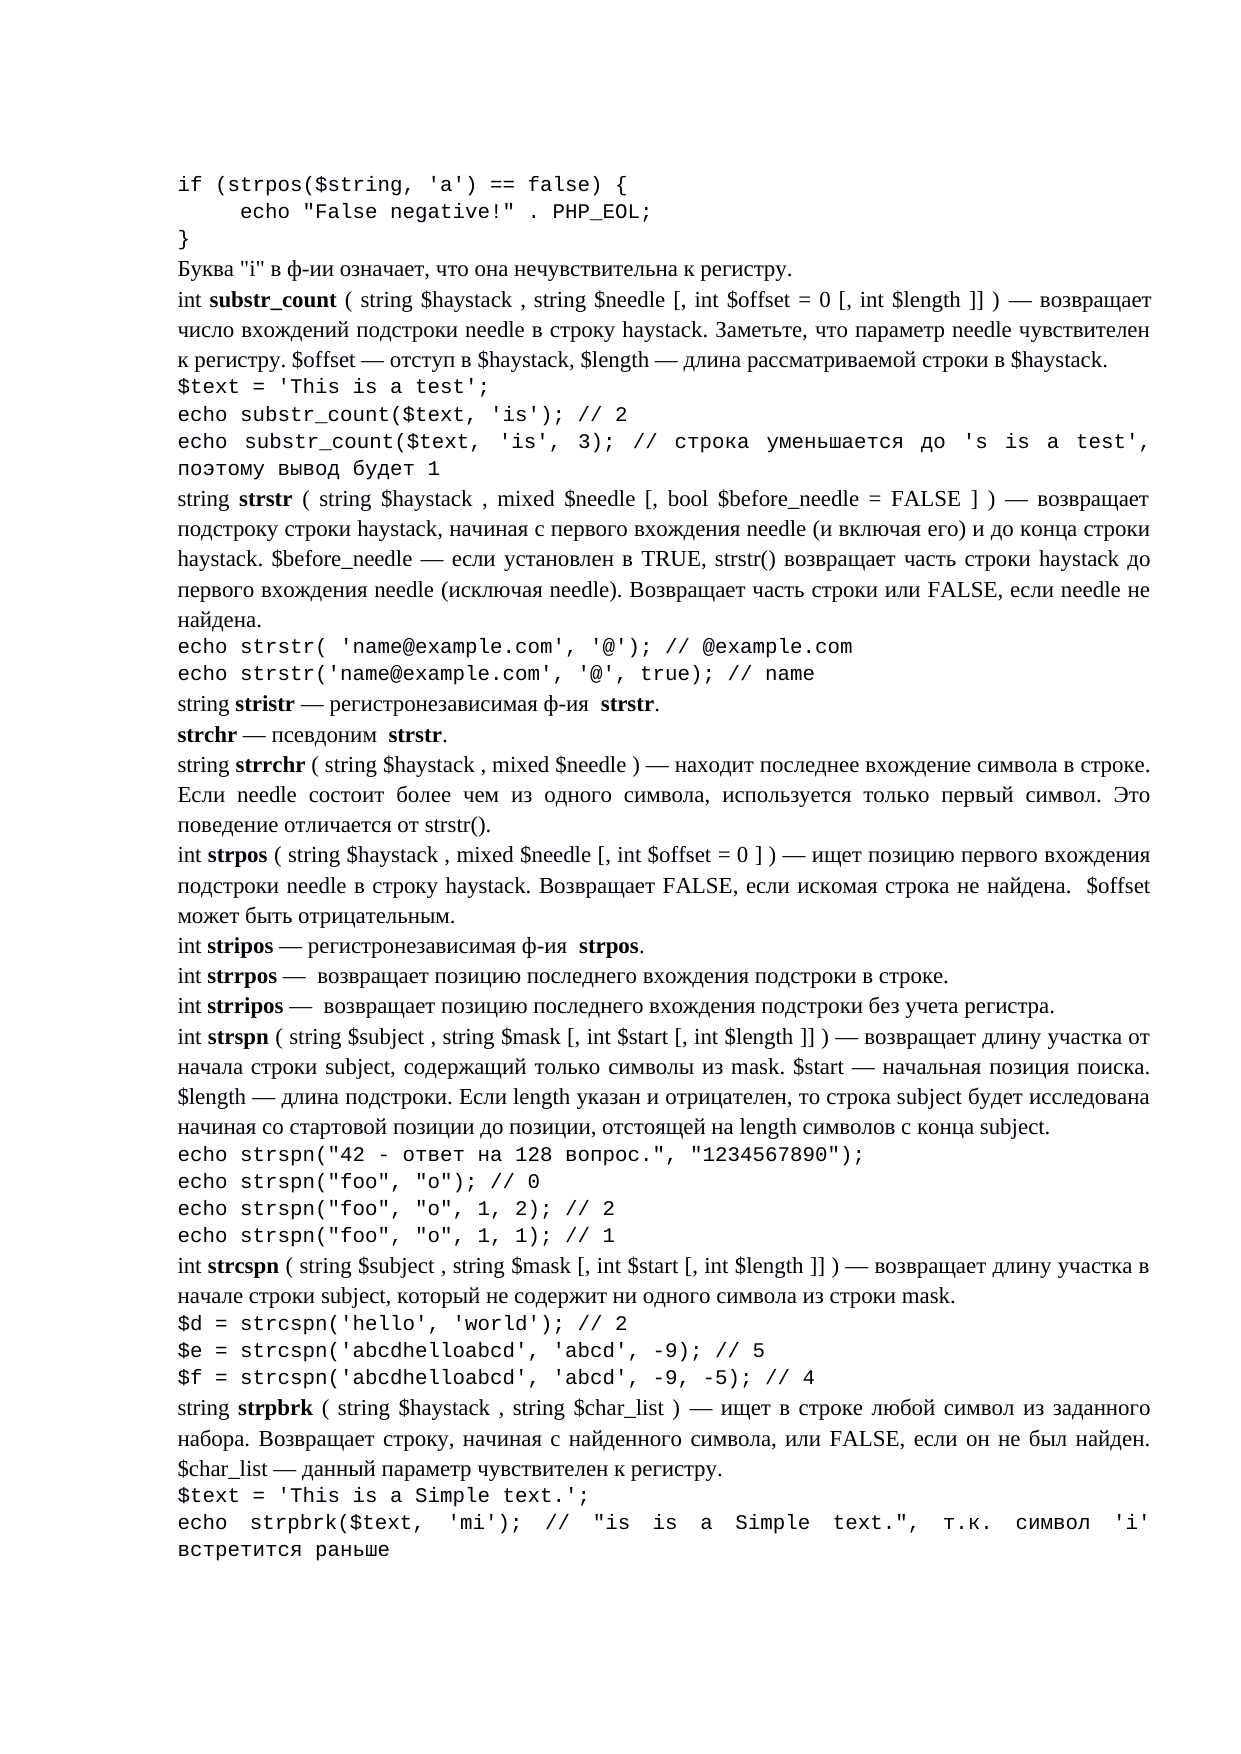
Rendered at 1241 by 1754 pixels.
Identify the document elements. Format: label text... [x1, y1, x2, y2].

text string strpbrk ( string $haystack , string $char_list ) — ищет в строке любой символ из заданного набора. Возвращает строку, начиная с найденного символа, или FALSE, если он не был найден. $char_list — данный параметр чувствителен к регистру. [177, 1394, 1152, 1481]
text echo substr_count($text, 'is'); // 2 [177, 403, 1152, 427]
text echo strpbrk($text, 'mi'); // "is is a Simple text.", т.к. символ 'i' встретится раньше [177, 1512, 1152, 1563]
text echo substr_count($text, 'is', 3); // строка уменьшается до 's is a test', поэтому вывод будет 1 [177, 431, 1152, 482]
text $d = strcspn('hello', 'world'); // 2 [177, 1313, 1152, 1336]
text echo strspn("42 - ответ на 128 вопрос.", "1234567890"); [177, 1144, 1152, 1167]
text echo strspn("foo", "o"); // 0 [177, 1171, 1152, 1194]
text int stripos — регистронезависимая ф-ия strpos. [177, 932, 1152, 958]
text string strstr ( string $haystack , mixed $needle [, bool $before_needle = FALSE ] ) — возвращает подстроку строки haystack, начиная с первого вхождения needle (и включая его) и до конца строки haystack. $before_needle — если установлен в TRUE, strstr() возвращает часть строки haystack до первого вхождения needle (исключая needle). Возвращает часть строки или FALSE, если needle не найдена. [177, 485, 1152, 632]
text echo strspn("foo", "o", 1, 1); // 1 [177, 1225, 1152, 1249]
text } [177, 228, 1152, 252]
text strchr — псевдоним strstr. [177, 721, 1152, 747]
text echo "False negative!" . PHP_EOL; [177, 201, 1152, 225]
text int strspn ( string $subject , string $mask [, int $start [, int $length ]] ) — возвращает длину участка от начала строки subject, содержащий только символы из mask. $start — начальная позиция поиска. $length — длина подстроки. Если length указан и отрицателен, то строка subject будет исследована начиная со стартовой позиции до позиции, отстоящей на length символов с конца subject. [177, 1023, 1152, 1140]
text int strripos — возвращает позицию последнего вхождения подстроки без учета регистра. [177, 993, 1152, 1019]
text $text = 'This is a test'; [177, 376, 1152, 400]
text Буква "i" в ф-ии означает, что она нечувствительна к регистру. [177, 256, 1152, 282]
text $e = strcspn('abcdhelloabcd', 'abcd', -9); // 5 [177, 1340, 1152, 1364]
text $f = strcspn('abcdhelloabcd', 'abcd', -9, -5); // 4 [177, 1367, 1152, 1391]
text echo strstr( 'name@example.com', '@'); // @example.com [177, 636, 1152, 660]
text echo strstr('name@example.com', '@', true); // name [177, 663, 1152, 687]
text int substr_count ( string $haystack , string $needle [, int $offset = 0 [, int $length ]] ) — возвращает число вхождений подстроки needle в строку haystack. Заметьте, что параметр needle чувствителен к регистру. $offset — отступ в $haystack, $length — длина рассматриваемой строки в $haystack. [177, 286, 1152, 372]
text string stristr — регистронезависимая ф-ия strstr. [177, 691, 1152, 717]
text if (strpos($string, 'a') == false) { [177, 174, 1152, 198]
text echo strspn("foo", "o", 1, 2); // 2 [177, 1198, 1152, 1222]
text int strrpos — возвращает позицию последнего вхождения подстроки в строке. [177, 962, 1152, 989]
text string strrchr ( string $haystack , mixed $needle ) — находит последнее вхождение символа в строке. Если needle состоит более чем из одного символа, используется только первый символ. Это поведение отличается от strstr(). [177, 751, 1152, 838]
text $text = 'This is a Simple text.'; [177, 1485, 1152, 1509]
text int strcspn ( string $subject , string $mask [, int $start [, int $length ]] ) — возвращает длину участка в начале строки subject, который не содержит ни одного символа из строки mask. [177, 1252, 1152, 1309]
text int strpos ( string $haystack , mixed $needle [, int $offset = 0 ] ) — ищет позицию первого вхождения подстроки needle в строку haystack. Возвращает FALSE, если искомая строка не найдена. $offset может быть отрицательным. [177, 842, 1152, 928]
